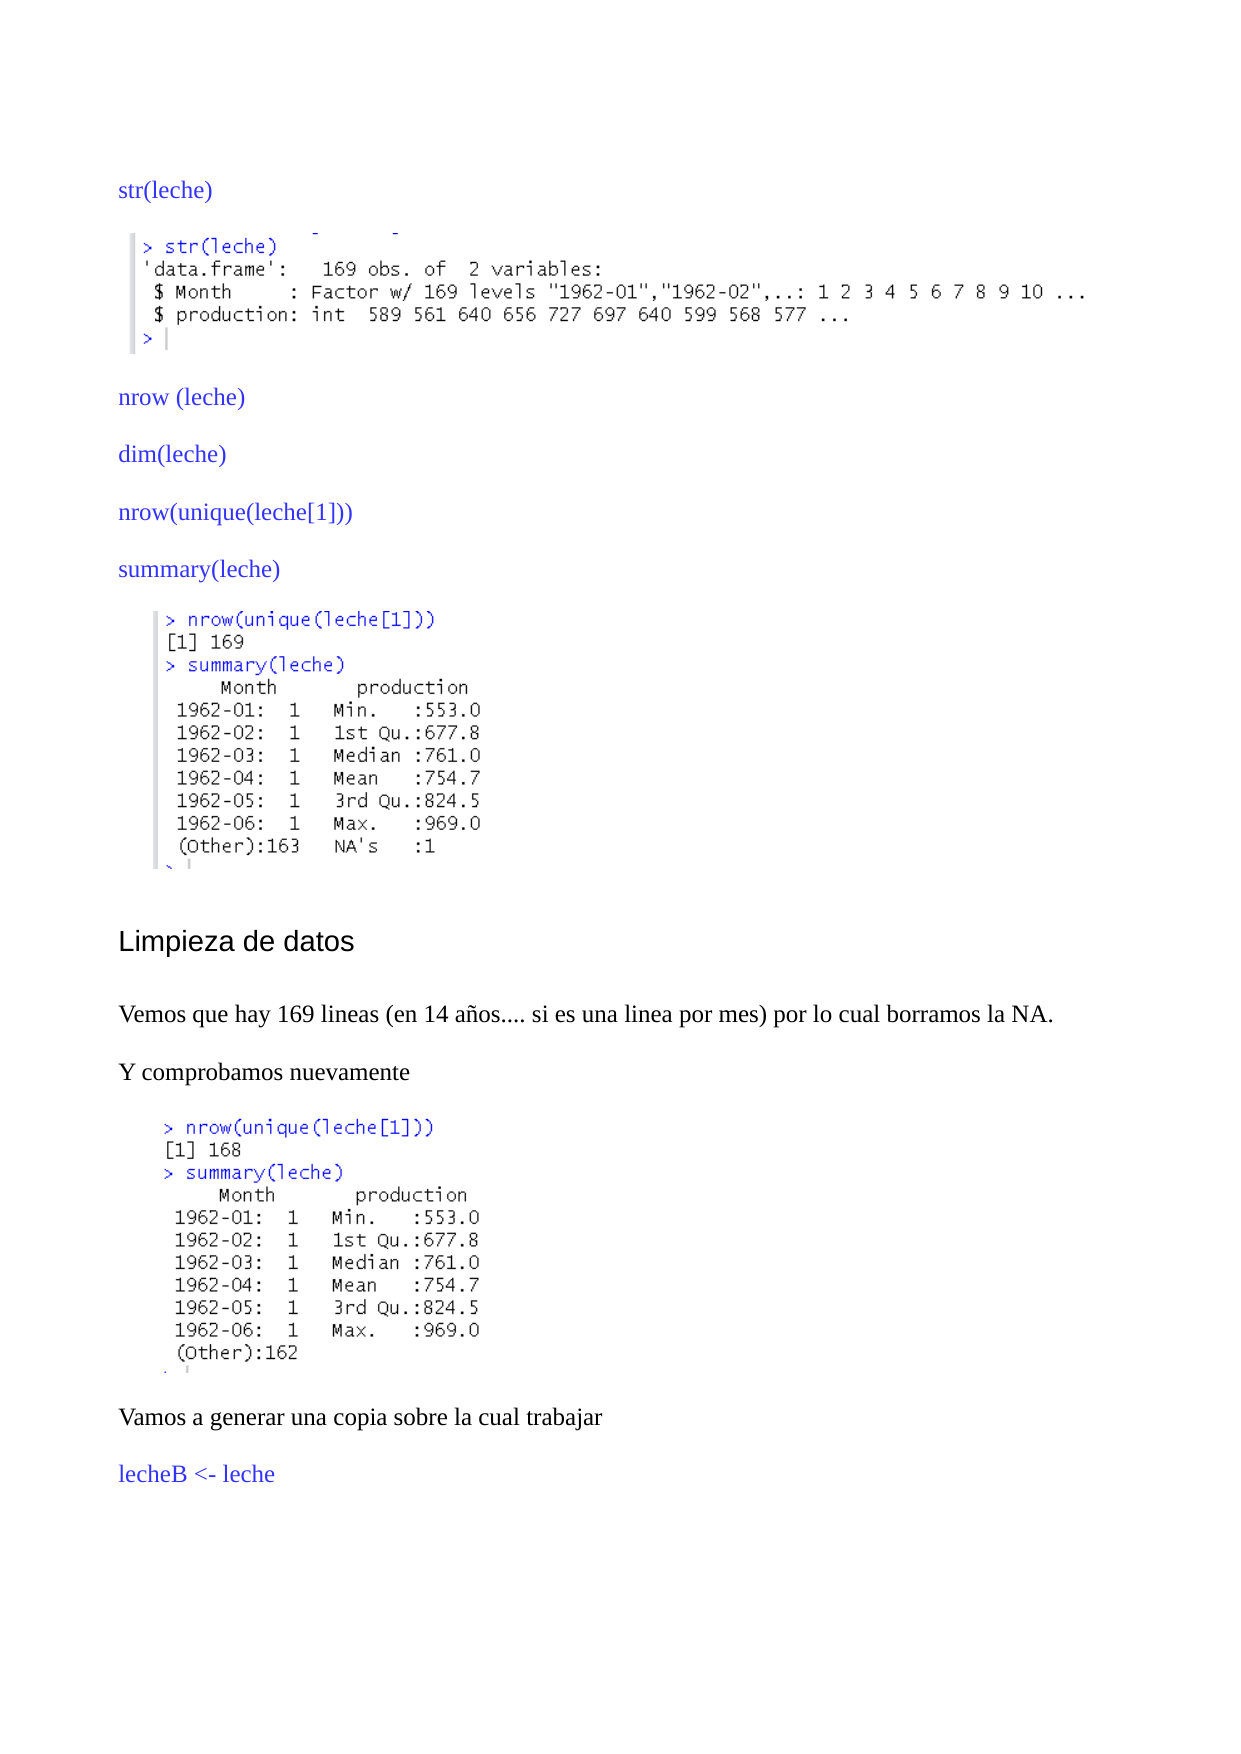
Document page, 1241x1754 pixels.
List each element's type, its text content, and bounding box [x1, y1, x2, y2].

text summary(leche) [118, 554, 1122, 583]
picture [129, 233, 1111, 354]
text nrow (leche) [118, 382, 1122, 411]
text dim(leche) [118, 439, 1122, 468]
text nrow(unique(leche[1])) [118, 497, 1122, 526]
subtitle Limpieza de datos [118, 924, 1122, 958]
text Y comprobamos nuevamente [118, 1057, 1122, 1085]
picture [157, 1114, 505, 1373]
text Vemos que hay 169 lineas (en 14 años.... si es una linea por mes) por lo cual borramos la NA. [118, 999, 1122, 1028]
text lecheB <- leche [118, 1459, 1122, 1488]
text Vamos a generar una copia sobre la cual trabajar [118, 1402, 1122, 1430]
picture [153, 611, 516, 869]
text str(leche) [118, 176, 1122, 204]
